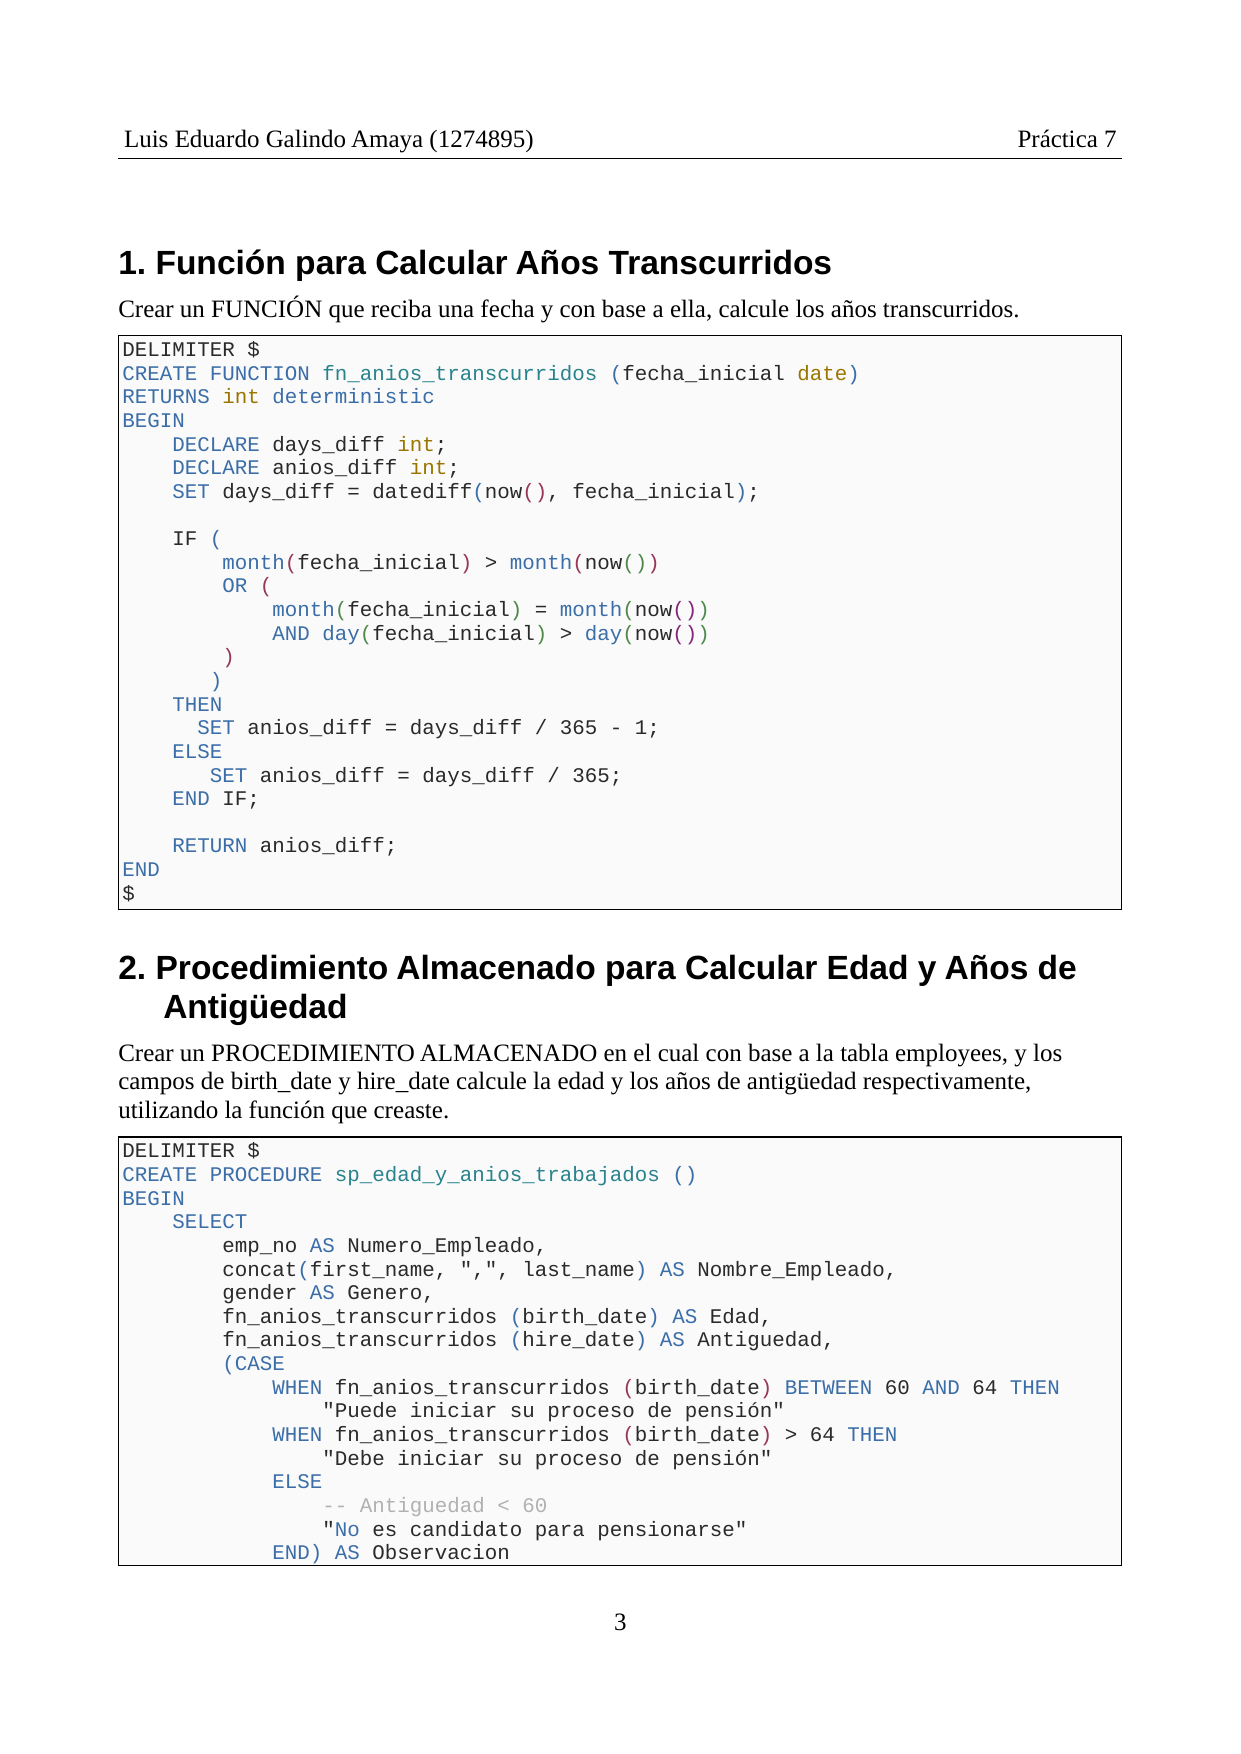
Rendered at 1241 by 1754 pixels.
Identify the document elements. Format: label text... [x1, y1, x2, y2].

text month(fecha_inicial) = month(now()) [119, 595, 1121, 619]
text RETURNS int deterministic [119, 382, 1121, 406]
subtitle Función para Calcular Años Transcurridos [118, 243, 1122, 281]
text BEGIN [119, 406, 1121, 429]
text gender AS Genero, [119, 1278, 1121, 1302]
text CREATE PROCEDURE sp_edad_y_anios_trabajados () [119, 1160, 1121, 1184]
text END) AS Observacion [119, 1538, 1121, 1565]
text fn_anios_transcurridos (birth_date) AS Edad, [119, 1302, 1121, 1326]
text SET days_diff = datediff(now(), fecha_inicial); [119, 477, 1121, 501]
text Crear un PROCEDIMIENTO ALMACENADO en el cual con base a la tabla employees, y los campos de birth_date y hire_date calcule la edad y los años de antigüedad respectivamente, utilizando la función que creaste. [118, 1038, 1122, 1124]
text IF ( [119, 524, 1121, 548]
text ELSE [119, 1467, 1121, 1491]
text SELECT [119, 1207, 1121, 1231]
text AND day(fecha_inicial) > day(now()) [119, 619, 1121, 642]
text WHEN fn_anios_transcurridos (birth_date) BETWEEN 60 AND 64 THEN [119, 1373, 1121, 1396]
text month(fecha_inicial) > month(now()) [119, 548, 1121, 571]
text SET anios_diff = days_diff / 365; [119, 761, 1121, 784]
text SET anios_diff = days_diff / 365 - 1; [119, 713, 1121, 737]
text DECLARE anios_diff int; [119, 453, 1121, 477]
text ) [119, 642, 1121, 666]
text Crear un FUNCIÓN que reciba una fecha y con base a ella, calcule los años transcurridos. [118, 294, 1122, 322]
text "Puede iniciar su proceso de pensión" [119, 1396, 1121, 1420]
text END IF; [119, 784, 1121, 808]
text ELSE [119, 737, 1121, 761]
text emp_no AS Numero_Empleado, [119, 1231, 1121, 1254]
text ) [119, 666, 1121, 690]
text THEN [119, 690, 1121, 713]
text END [119, 855, 1121, 879]
text DECLARE days_diff int; [119, 429, 1121, 453]
text (CASE [119, 1349, 1121, 1373]
text OR ( [119, 571, 1121, 595]
text CREATE FUNCTION fn_anios_transcurridos (fecha_inicial date) [119, 359, 1121, 382]
text WHEN fn_anios_transcurridos (birth_date) > 64 THEN [119, 1420, 1121, 1444]
text "No es candidato para pensionarse" [119, 1515, 1121, 1538]
text concat(first_name, ",", last_name) AS Nombre_Empleado, [119, 1254, 1121, 1278]
text RETURN anios_diff; [119, 832, 1121, 855]
subtitle Procedimiento Almacenado para Calcular Edad y Años de Antigüedad [118, 948, 1122, 1025]
text $ [119, 879, 1121, 909]
text BEGIN [119, 1184, 1121, 1207]
text -- Antiguedad < 60 [119, 1491, 1121, 1515]
text DELIMITER $ [119, 1138, 1121, 1160]
text DELIMITER $ [119, 336, 1121, 359]
text fn_anios_transcurridos (hire_date) AS Antiguedad, [119, 1326, 1121, 1349]
text "Debe iniciar su proceso de pensión" [119, 1444, 1121, 1467]
